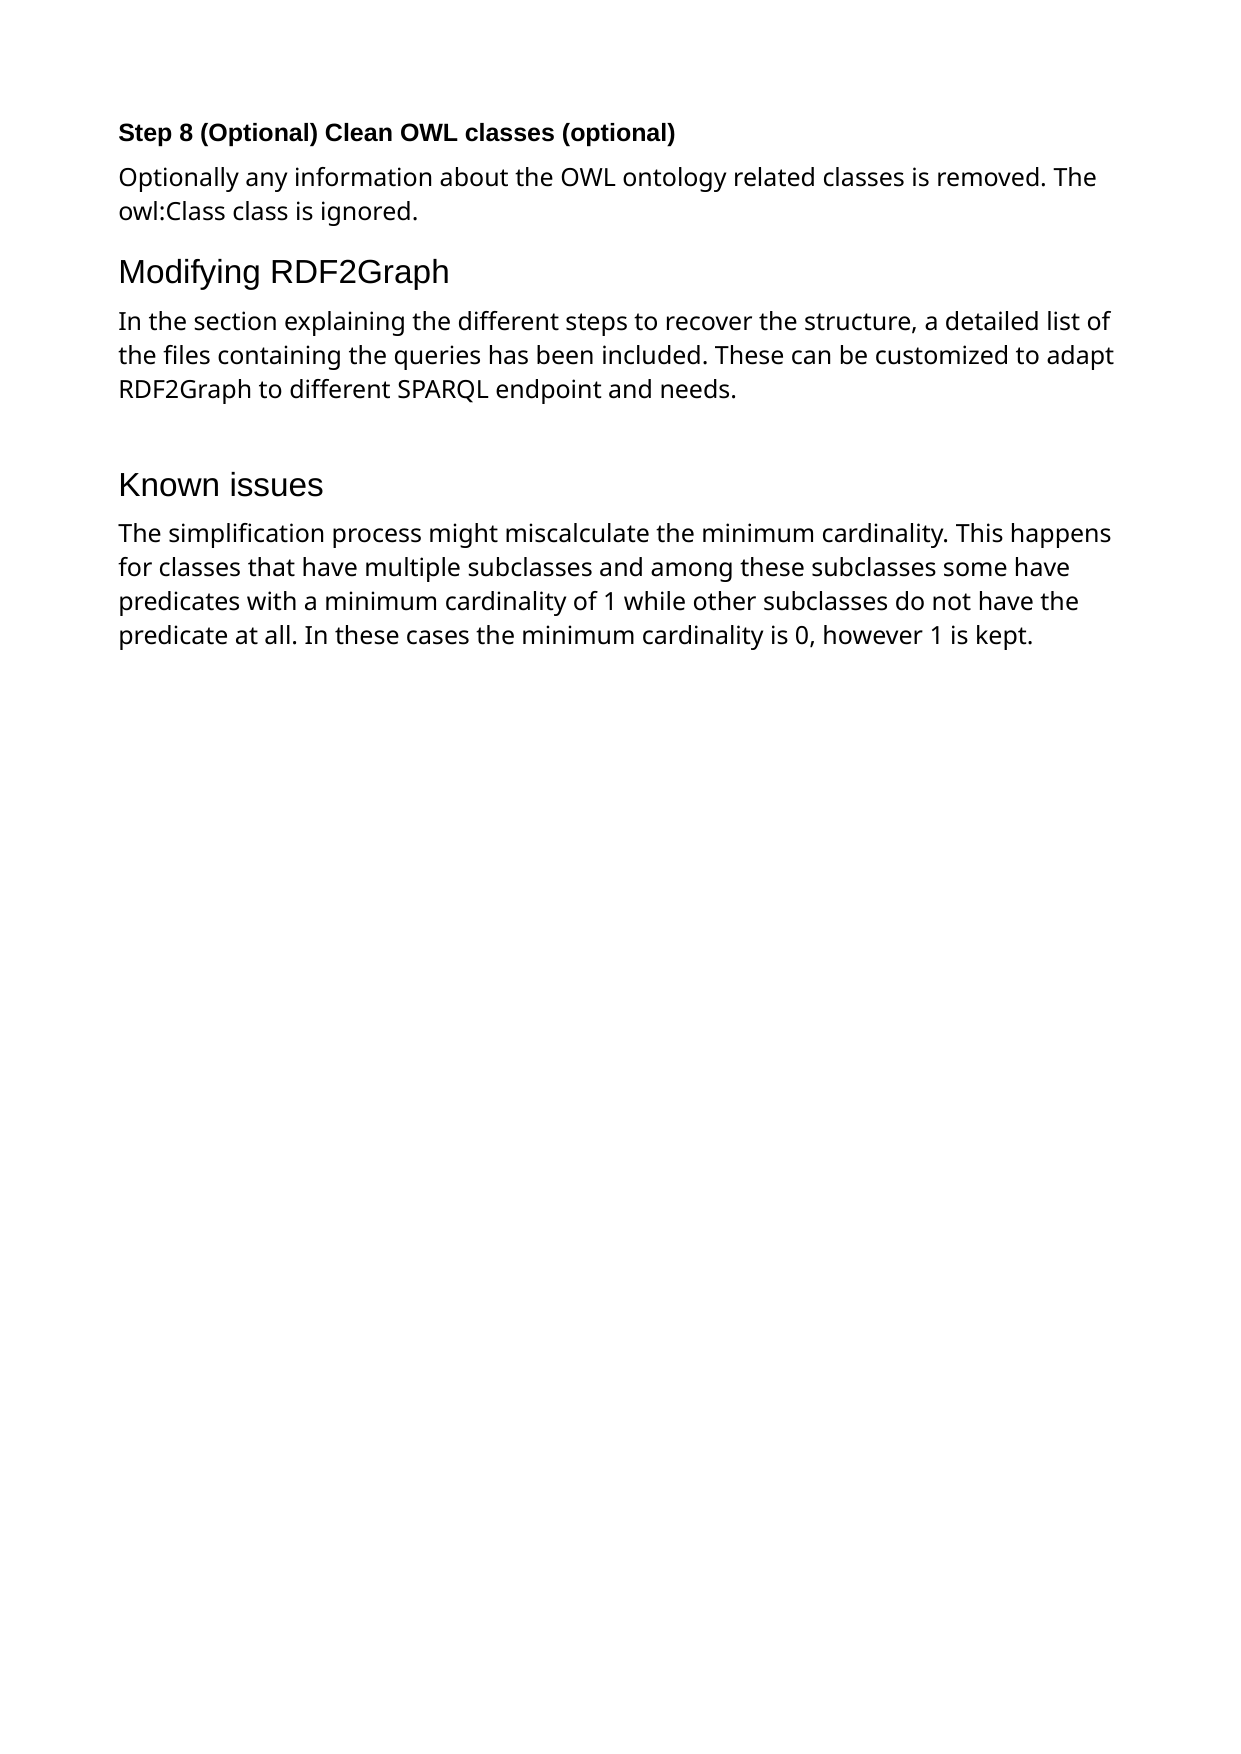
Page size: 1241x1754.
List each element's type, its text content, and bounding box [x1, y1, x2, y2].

text The simplification process might miscalculate the minimum cardinality. This happens for classes that have multiple subclasses and among these subclasses some have predicates with a minimum cardinality of 1 while other subclasses do not have the predicate at all. In these cases the minimum cardinality is 0, however 1 is kept. [118, 516, 1122, 652]
subtitle Step 8 (Optional) Clean OWL classes (optional) [118, 118, 1122, 147]
subtitle Modifying RDF2Graph [118, 252, 1122, 291]
text In the section explaining the different steps to recover the structure, a detailed list of the files containing the queries has been included. These can be customized to adapt RDF2Graph to different SPARQL endpoint and needs. [118, 303, 1122, 406]
text Optionally any information about the OWL ontology related classes is removed. The owl:Class class is ignored. [118, 159, 1122, 227]
subtitle Known issues [118, 465, 1122, 503]
